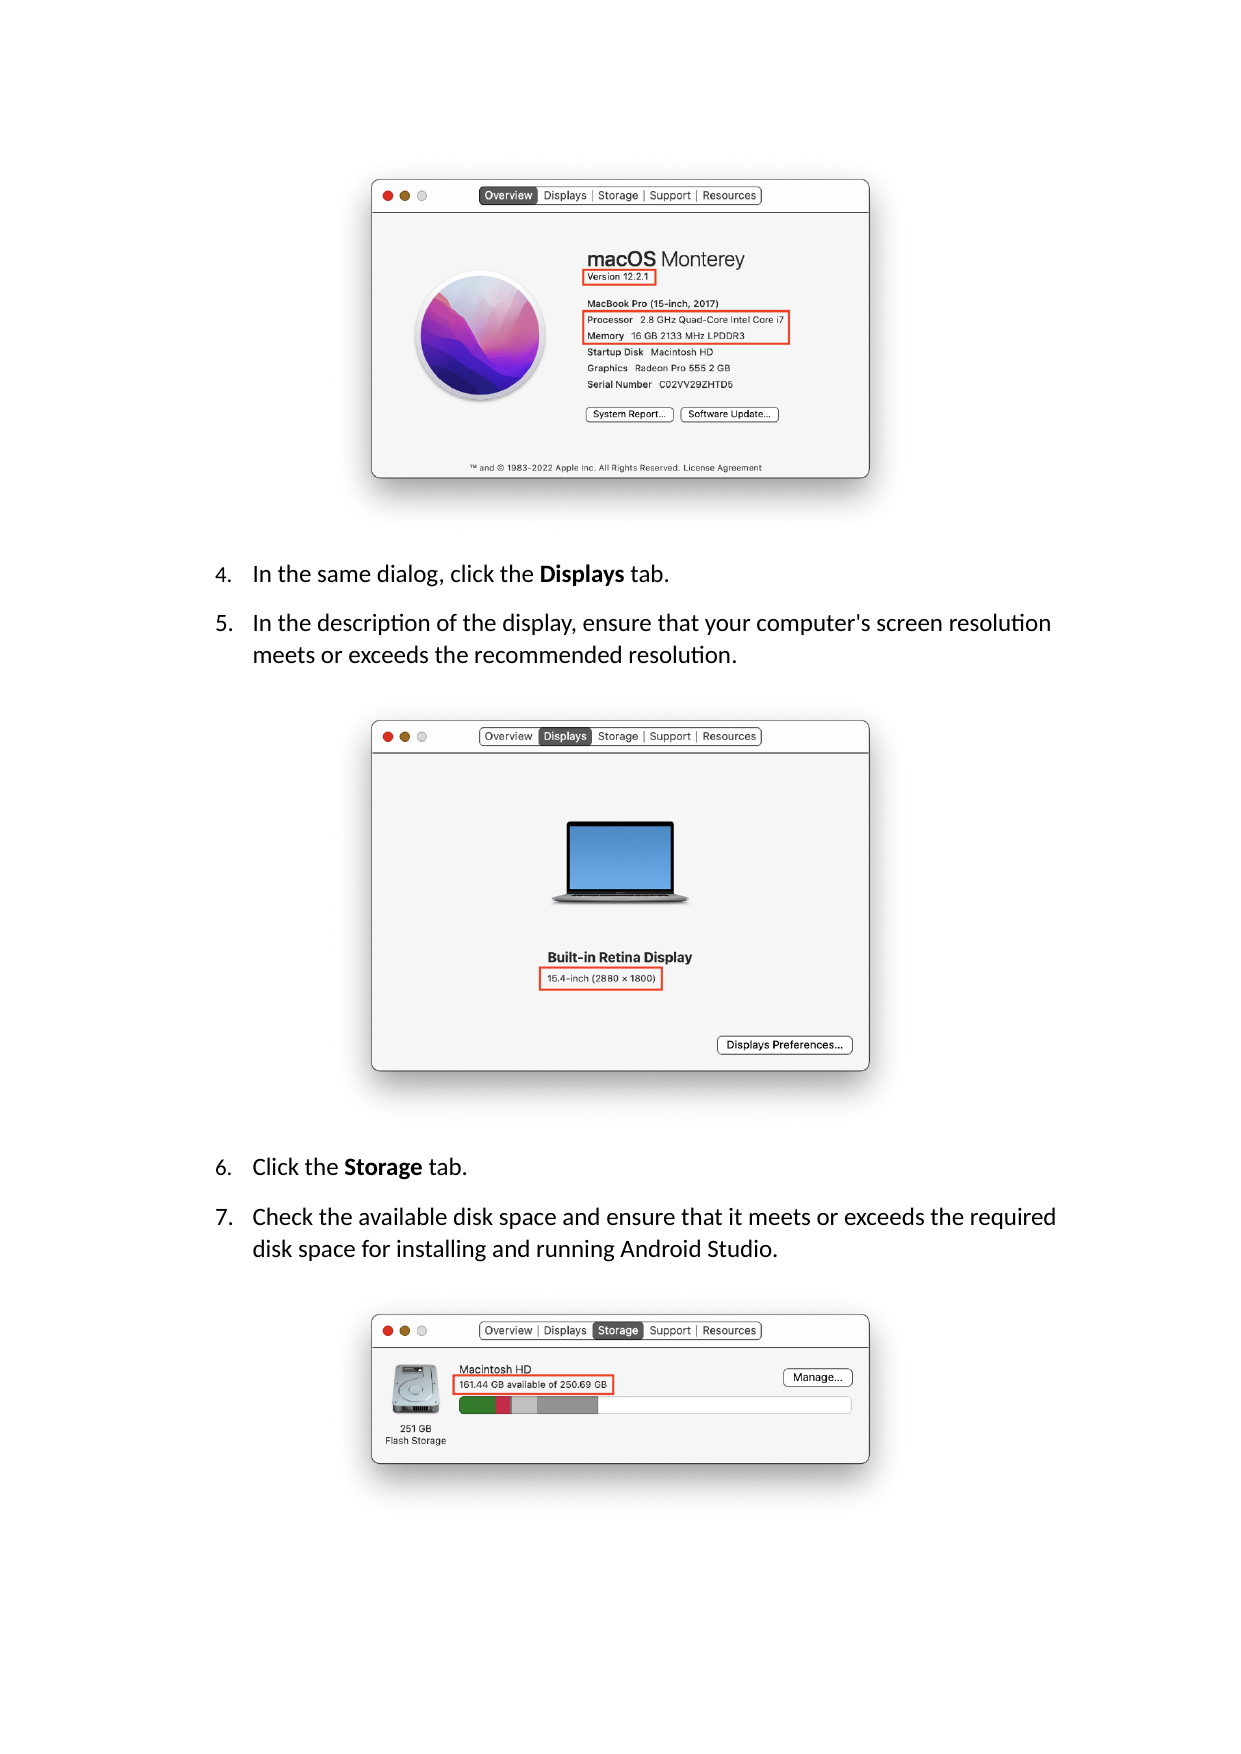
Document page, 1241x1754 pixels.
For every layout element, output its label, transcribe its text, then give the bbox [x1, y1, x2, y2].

list In the description of the display, ensure that your computer's screen resolution meets or exceeds the recommended resolution. [215, 607, 1063, 670]
list In the same dialog, click the Displays tab. [215, 558, 1063, 588]
list Click the Storage tab. [215, 1151, 1063, 1182]
list Check the available disk space and ensure that it meets or exceeds the required disk space for installing and running Android Studio. [215, 1201, 1063, 1264]
